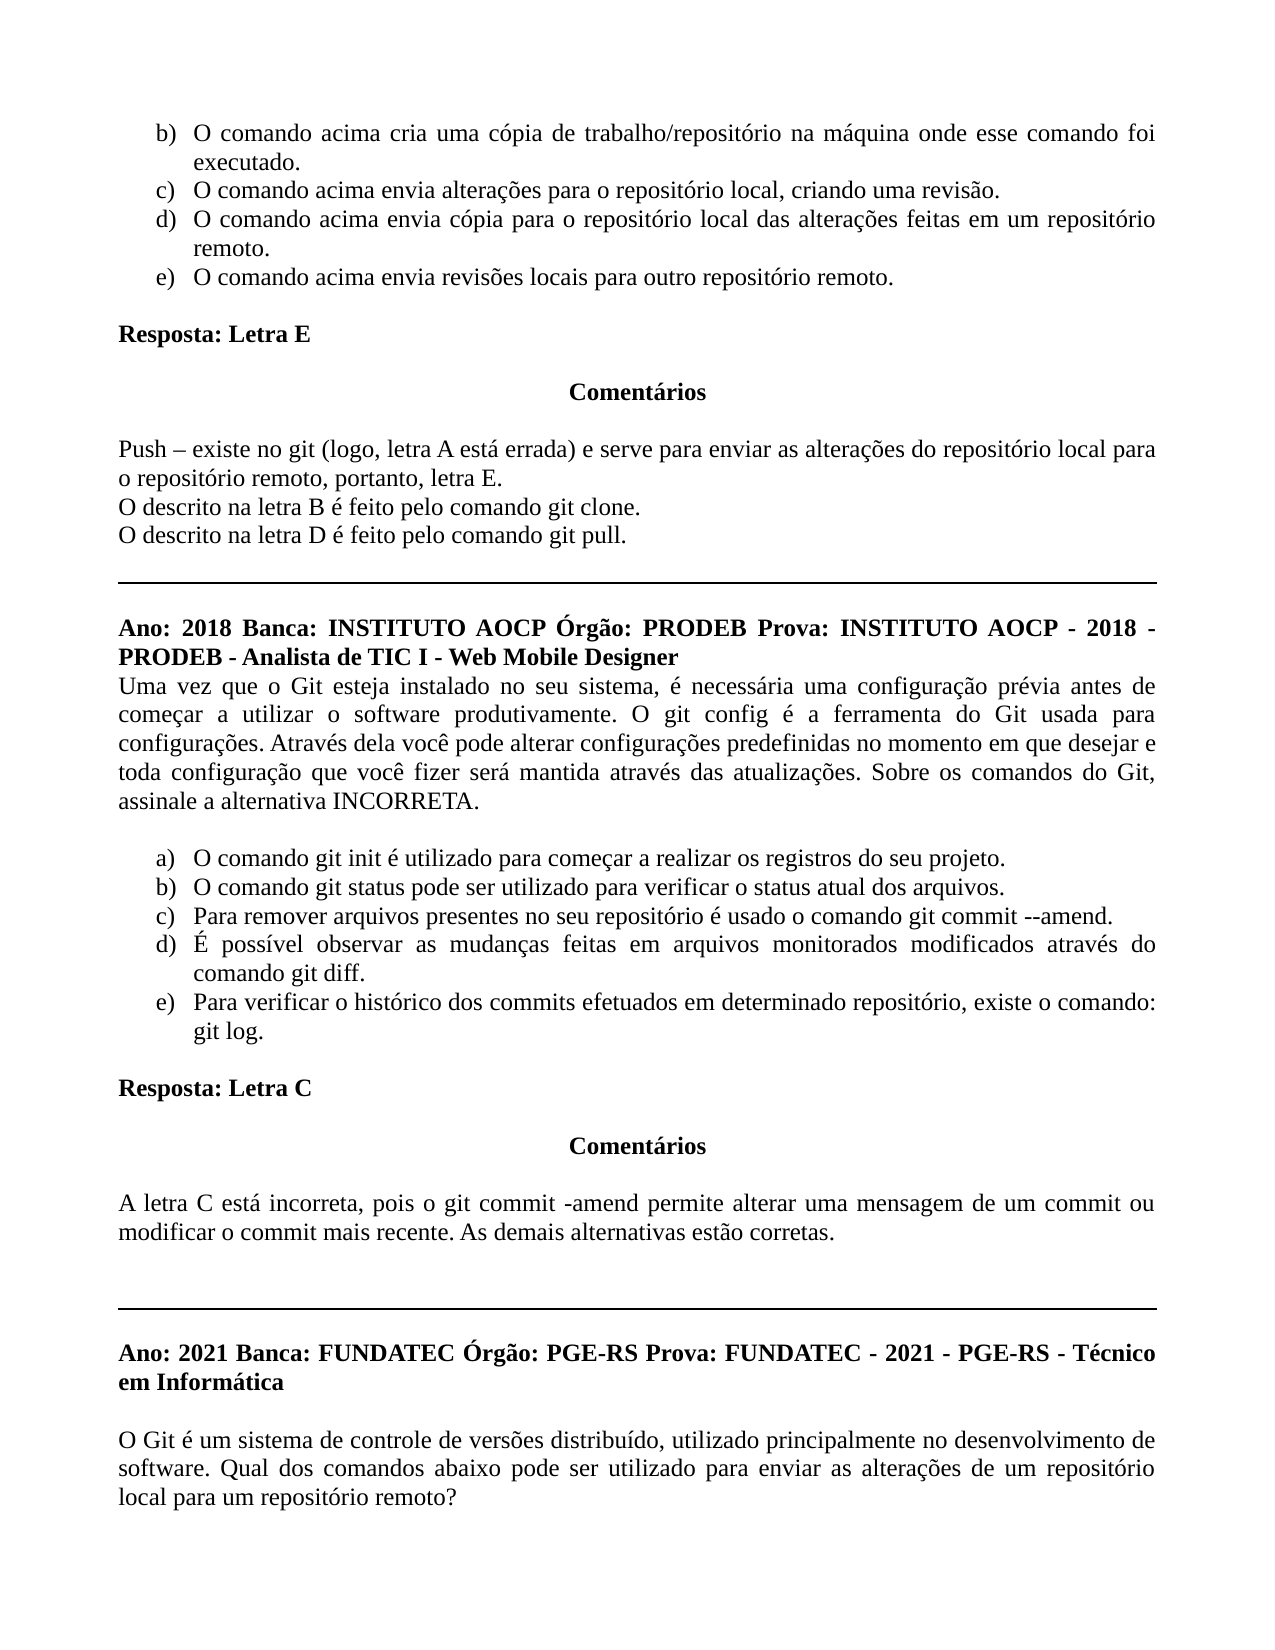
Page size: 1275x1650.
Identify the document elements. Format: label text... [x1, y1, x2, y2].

list O comando git init é utilizado para começar a realizar os registros do seu projeto. [156, 843, 1157, 872]
text Comentários [118, 1131, 1157, 1159]
list Para verificar o histórico dos commits efetuados em determinado repositório, existe o comando: git log. [156, 987, 1157, 1044]
text O descrito na letra D é feito pelo comando git pull. [118, 521, 1157, 549]
text Push – existe no git (logo, letra A está errada) e serve para enviar as alterações do repositório local para o repositório remoto, portanto, letra E. [118, 434, 1157, 492]
list O comando acima cria uma cópia de trabalho/repositório na máquina onde esse comando foi executado. [156, 118, 1157, 176]
list O comando acima envia cópia para o repositório local das alterações feitas em um repositório remoto. [156, 204, 1157, 262]
list O comando git status pode ser utilizado para verificar o status atual dos arquivos. [156, 872, 1157, 901]
text O descrito na letra B é feito pelo comando git clone. [118, 492, 1157, 521]
list É possível observar as mudanças feitas em arquivos monitorados modificados através do comando git diff. [156, 929, 1157, 987]
text Uma vez que o Git esteja instalado no seu sistema, é necessária uma configuração prévia antes de começar a utilizar o software produtivamente. O git config é a ferramenta do Git usada para configurações. Através dela você pode alterar configurações predefinidas no momento em que desejar e toda configuração que você fizer será mantida através das atualizações. Sobre os comandos do Git, assinale a alternativa INCORRETA. [118, 671, 1157, 814]
list Para remover arquivos presentes no seu repositório é usado o comando git commit --amend. [156, 901, 1157, 929]
text Ano: 2021 Banca: FUNDATEC Órgão: PGE-RS Prova: FUNDATEC - 2021 - PGE-RS - Técnico em Informática [118, 1338, 1157, 1396]
text Resposta: Letra E [118, 319, 1157, 348]
list O comando acima envia alterações para o repositório local, criando uma revisão. [156, 176, 1157, 204]
text Ano: 2018 Banca: INSTITUTO AOCP Órgão: PRODEB Prova: INSTITUTO AOCP - 2018 - PRODEB - Analista de TIC I - Web Mobile Designer [118, 613, 1157, 671]
text Comentários [118, 377, 1157, 406]
text O Git é um sistema de controle de versões distribuído, utilizado principalmente no desenvolvimento de software. Qual dos comandos abaixo pode ser utilizado para enviar as alterações de um repositório local para um repositório remoto? [118, 1425, 1157, 1511]
text Resposta: Letra C [118, 1073, 1157, 1102]
text A letra C está incorreta, pois o git commit -amend permite alterar uma mensagem de um commit ou modificar o commit mais recente. As demais alternativas estão corretas. [118, 1188, 1157, 1246]
list O comando acima envia revisões locais para outro repositório remoto. [156, 262, 1157, 291]
